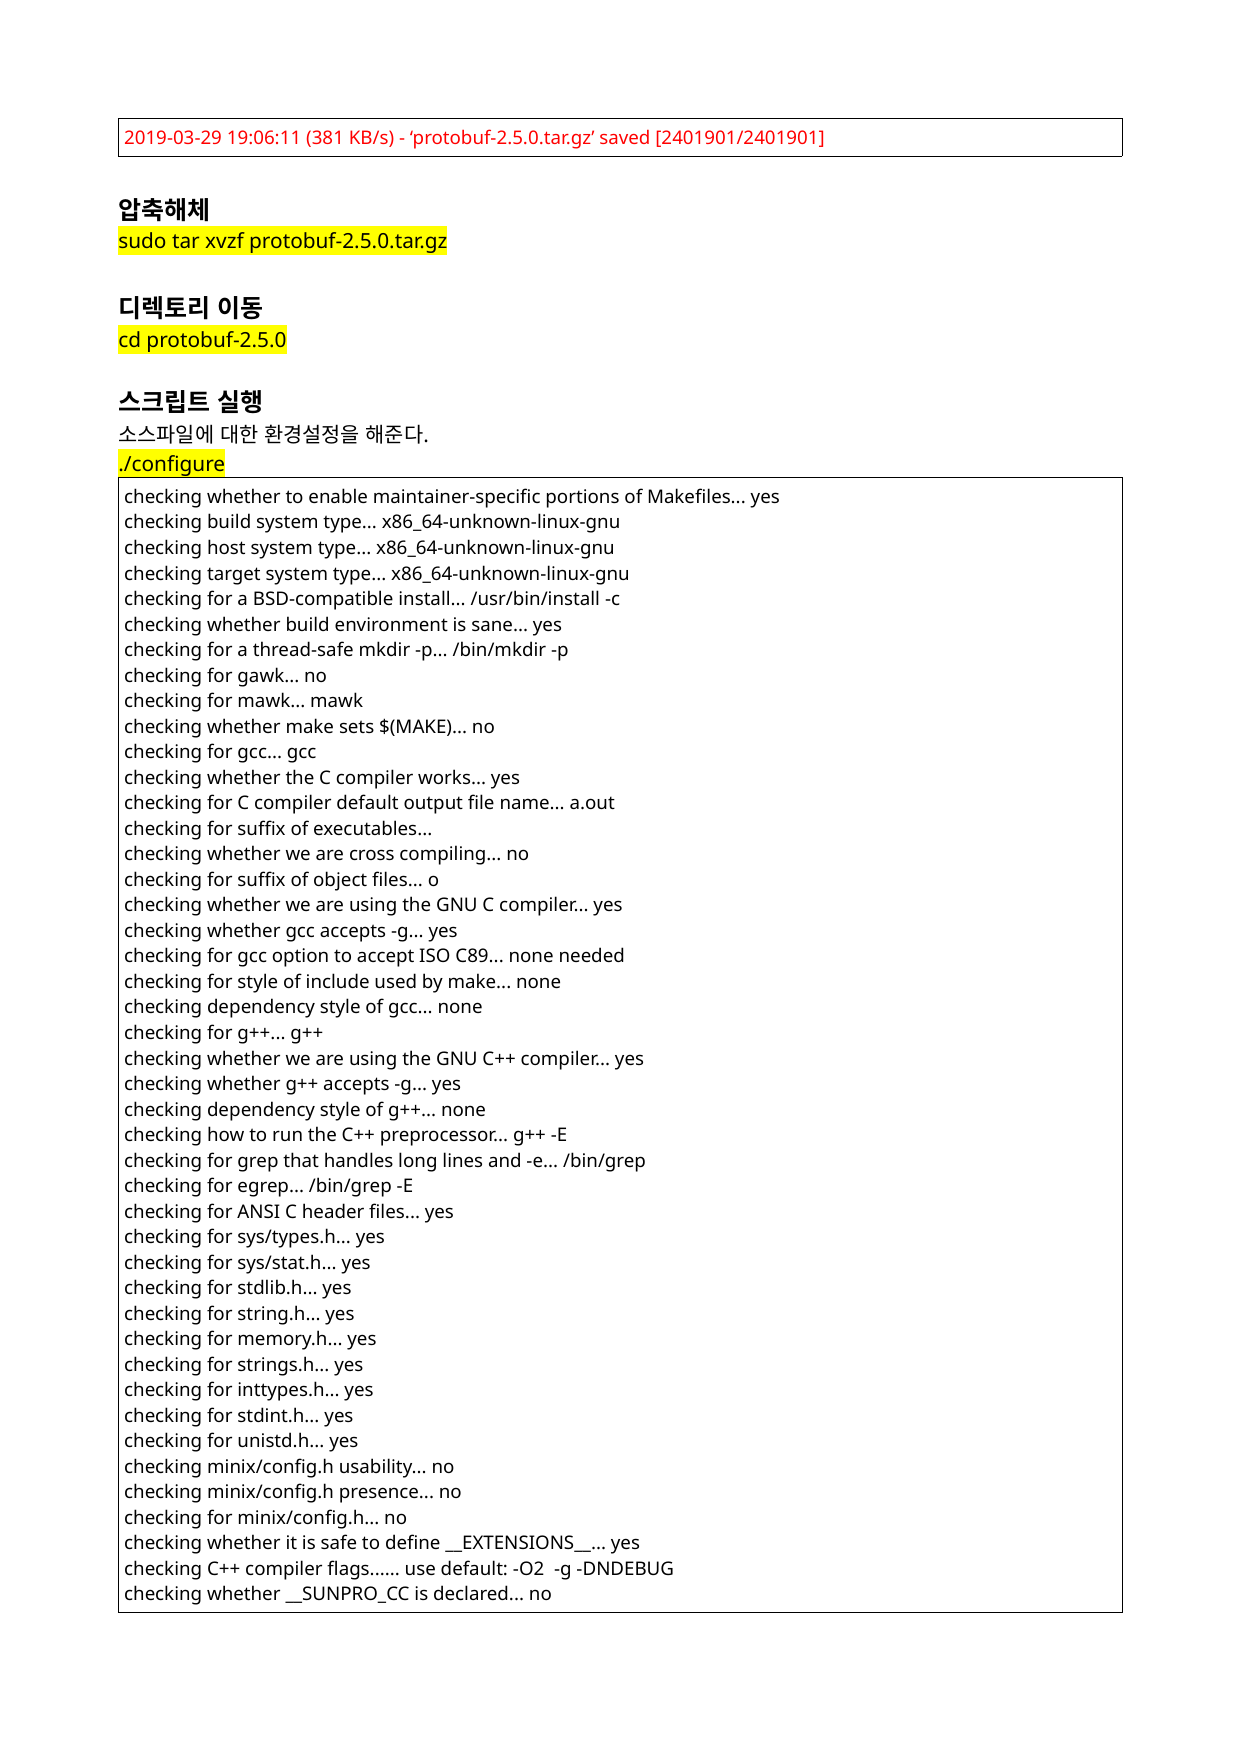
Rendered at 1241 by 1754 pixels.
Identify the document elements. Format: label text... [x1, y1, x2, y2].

text 스크립트 실행 [118, 382, 1122, 418]
text ./configure [118, 449, 1122, 477]
text 디렉토리 이동 [118, 289, 1122, 325]
text cd protobuf-2.5.0 [118, 325, 1122, 354]
text 소스파일에 대한 환경설정을 해준다. [118, 418, 1122, 449]
table_header checking whether to enable maintainer-specific portions of Makefiles... yes checking build system type... x86_64-unknown-linux-gnu checking host system type... x86_64-unknown-linux-gnu checking target system type... x86_64-unknown-linux-gnu checking for a BSD-compatible install... /usr/bin/install -c checking whether build environment is sane... yes checking for a thread-safe mkdir -p... /bin/mkdir -p checking for gawk... no checking for mawk... mawk checking whether make sets $(MAKE)... no checking for gcc... gcc checking whether the C compiler works... yes checking for C compiler default output file name... a.out checking for suffix of executables... checking whether we are cross compiling... no checking for suffix of object files... o checking whether we are using the GNU C compiler... yes checking whether gcc accepts -g... yes checking for gcc option to accept ISO C89... none needed checking for style of include used by make... none checking dependency style of gcc... none checking for g++... g++ checking whether we are using the GNU C++ compiler... yes checking whether g++ accepts -g... yes checking dependency style of g++... none checking how to run the C++ preprocessor... g++ -E checking for grep that handles long lines and -e... /bin/grep checking for egrep... /bin/grep -E checking for ANSI C header files... yes checking for sys/types.h... yes checking for sys/stat.h... yes checking for stdlib.h... yes checking for string.h... yes checking for memory.h... yes checking for strings.h... yes checking for inttypes.h... yes checking for stdint.h... yes checking for unistd.h... yes checking minix/config.h usability... no checking minix/config.h presence... no checking for minix/config.h... no checking whether it is safe to define __EXTENSIONS__... yes checking C++ compiler flags...... use default: -O2 -g -DNDEBUG checking whether __SUNPRO_CC is declared... no [119, 478, 1122, 1612]
table_header 2019-03-29 19:06:11 (381 KB/s) - ‘protobuf-2.5.0.tar.gz’ saved [2401901/2401901] [119, 119, 1122, 156]
text sudo tar xvzf protobuf-2.5.0.tar.gz [118, 226, 1122, 255]
text 압축해체 [118, 190, 1122, 226]
